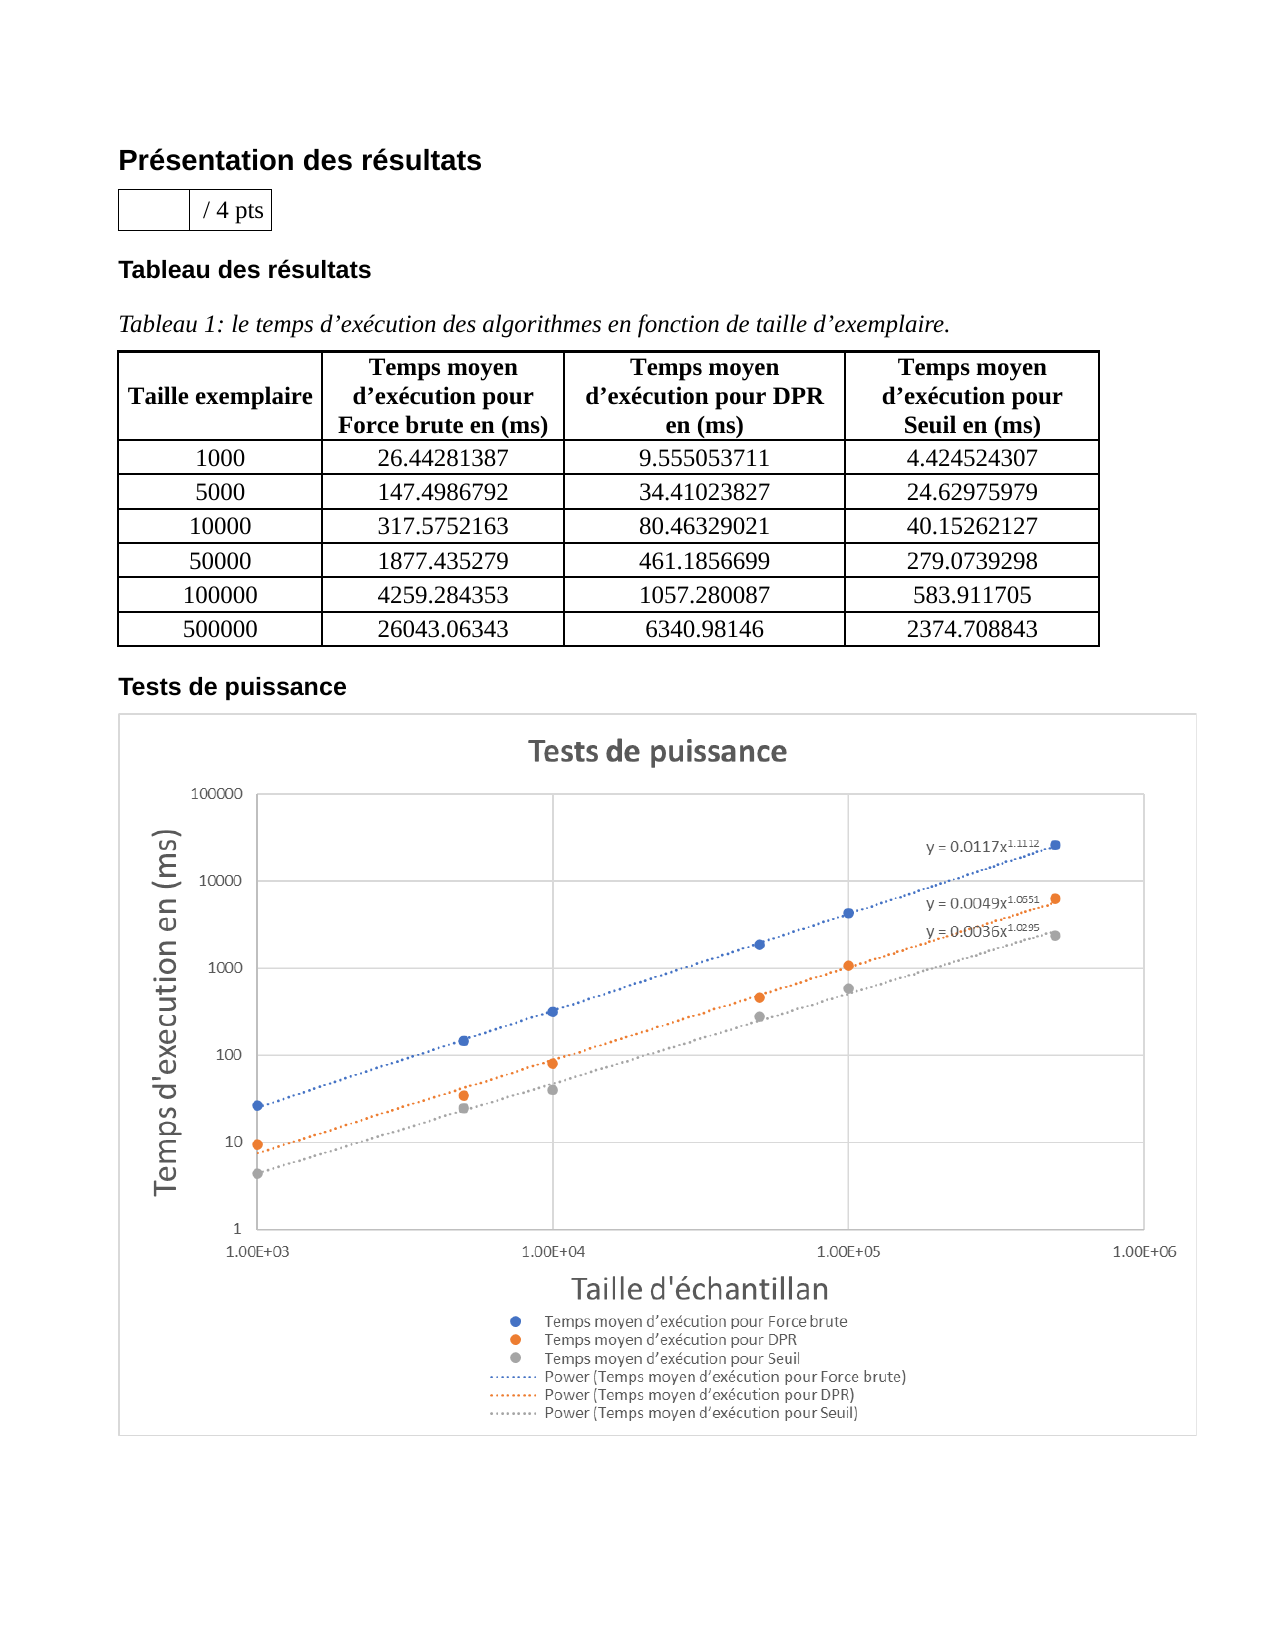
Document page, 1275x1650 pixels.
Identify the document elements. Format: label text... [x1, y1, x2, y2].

table_cell 461.1856699 [565, 544, 844, 576]
table_cell 4259.284353 [323, 578, 563, 611]
table_cell 80.46329021 [565, 510, 844, 542]
subtitle Présentation des résultats [118, 143, 1157, 177]
table_cell 500000 [119, 613, 321, 645]
table_cell 50000 [119, 544, 321, 576]
table_cell 9.555053711 [565, 441, 844, 473]
table_header [119, 190, 189, 230]
table_cell 279.0739298 [846, 544, 1098, 576]
subtitle Tests de puissance [118, 672, 1157, 701]
table_cell 4.424524307 [846, 441, 1098, 473]
table_cell 5000 [119, 475, 321, 507]
table_cell 2374.708843 [846, 613, 1098, 645]
table_header Temps moyen d’exécution pour DPR en (ms) [565, 353, 844, 439]
table_header / 4 pts [190, 190, 271, 230]
table_cell 147.4986792 [323, 475, 563, 507]
table_cell 40.15262127 [846, 510, 1098, 542]
table_cell 6340.98146 [565, 613, 844, 645]
table_cell 34.41023827 [565, 475, 844, 507]
table_cell 24.62975979 [846, 475, 1098, 507]
text Tableau 1: le temps d’exécution des algorithmes en fonction de taille d’exemplaire. [118, 309, 1157, 338]
table_cell 26.44281387 [323, 441, 563, 473]
table_cell 317.5752163 [323, 510, 563, 542]
table_cell 583.911705 [846, 578, 1098, 611]
table_cell 26043.06343 [323, 613, 563, 645]
subtitle Tableau des résultats [118, 255, 1157, 284]
table_header Temps moyen d’exécution pour Force brute en (ms) [323, 353, 563, 439]
table_cell 1877.435279 [323, 544, 563, 576]
table_cell 10000 [119, 510, 321, 542]
table_header Taille exemplaire [119, 353, 321, 439]
table_cell 1057.280087 [565, 578, 844, 611]
table_cell 1000 [119, 441, 321, 473]
table_cell 100000 [119, 578, 321, 611]
table_header Temps moyen d’exécution pour Seuil en (ms) [846, 353, 1098, 439]
